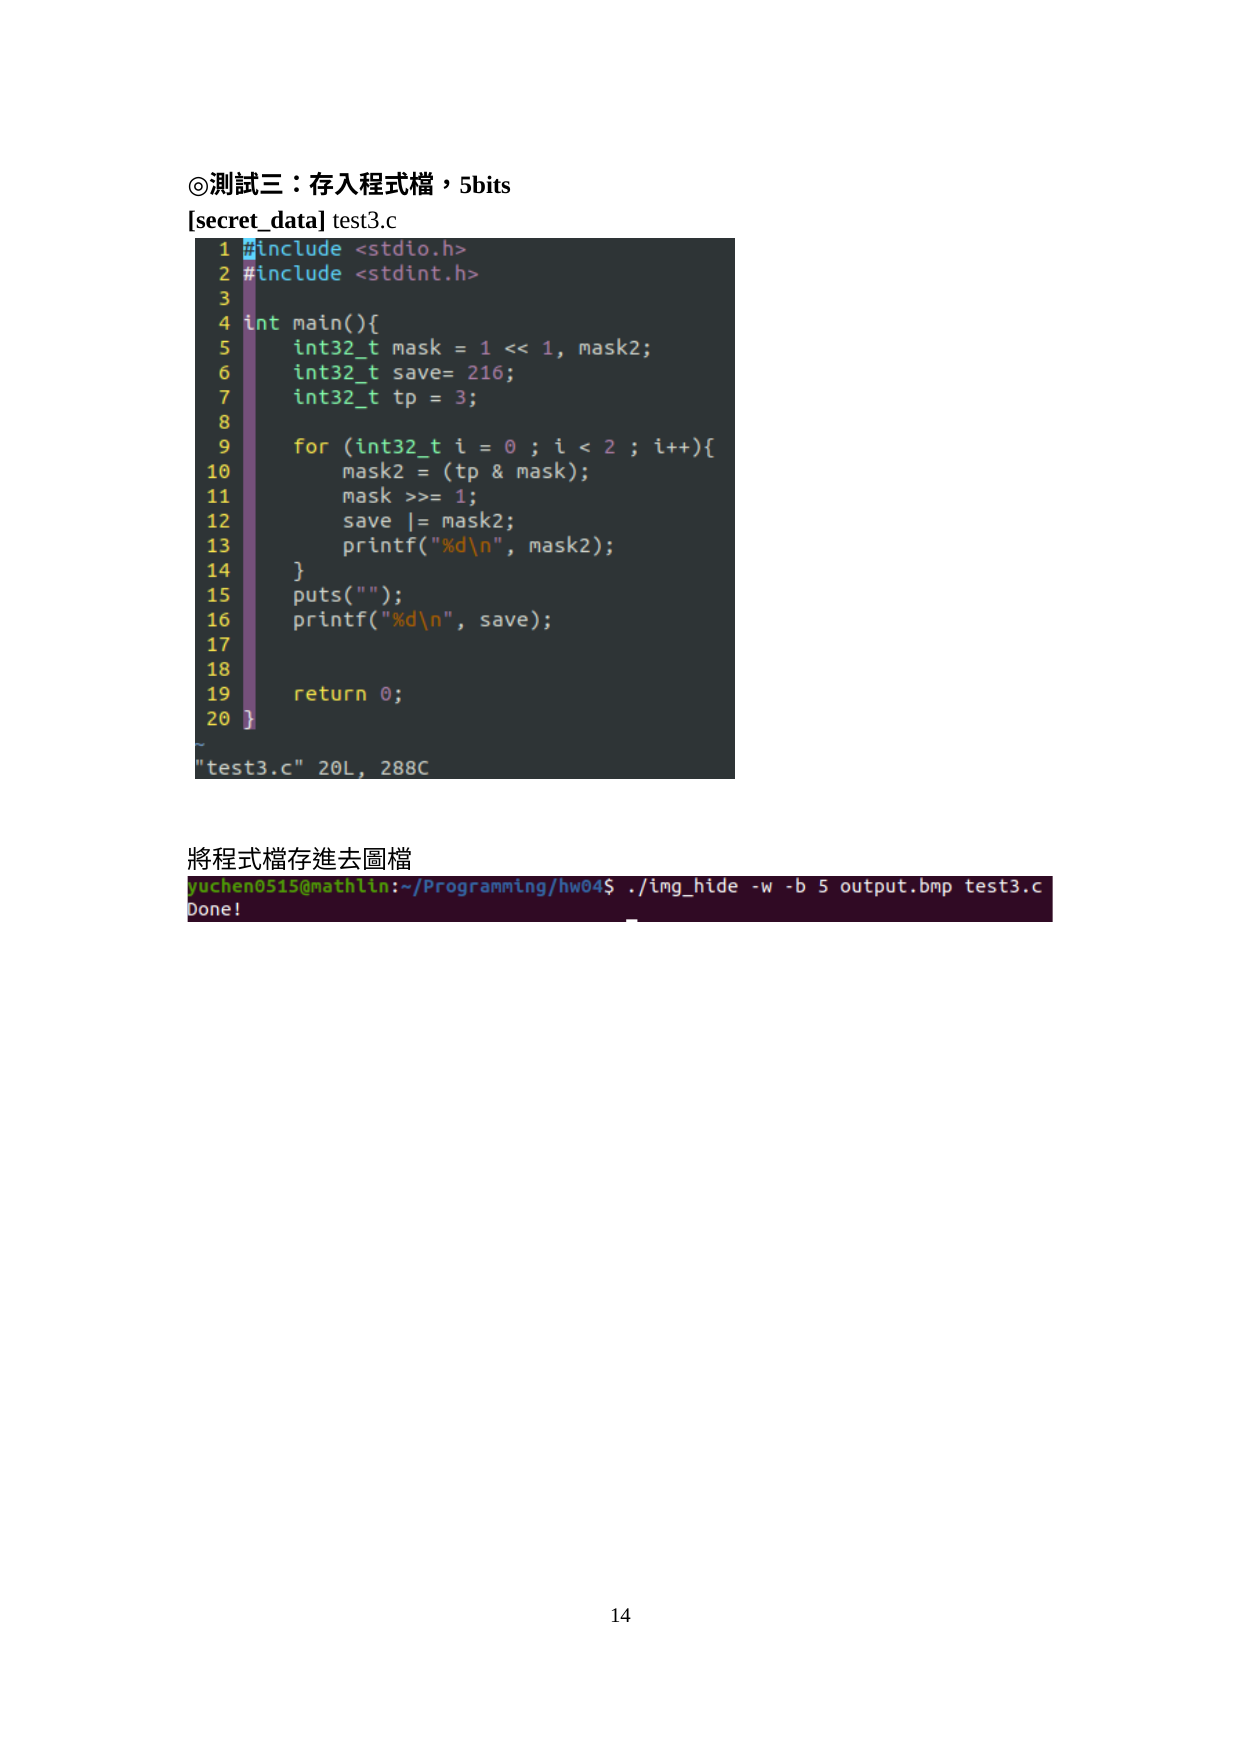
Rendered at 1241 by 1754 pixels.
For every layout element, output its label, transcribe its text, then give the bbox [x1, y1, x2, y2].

picture [187, 876, 1053, 922]
text ◎測試三：存入程式檔，5bits [187, 164, 1053, 201]
text 將程式檔存進去圖檔 [187, 839, 1053, 876]
picture [195, 238, 735, 779]
text [secret_data] test3.c [187, 201, 1053, 239]
